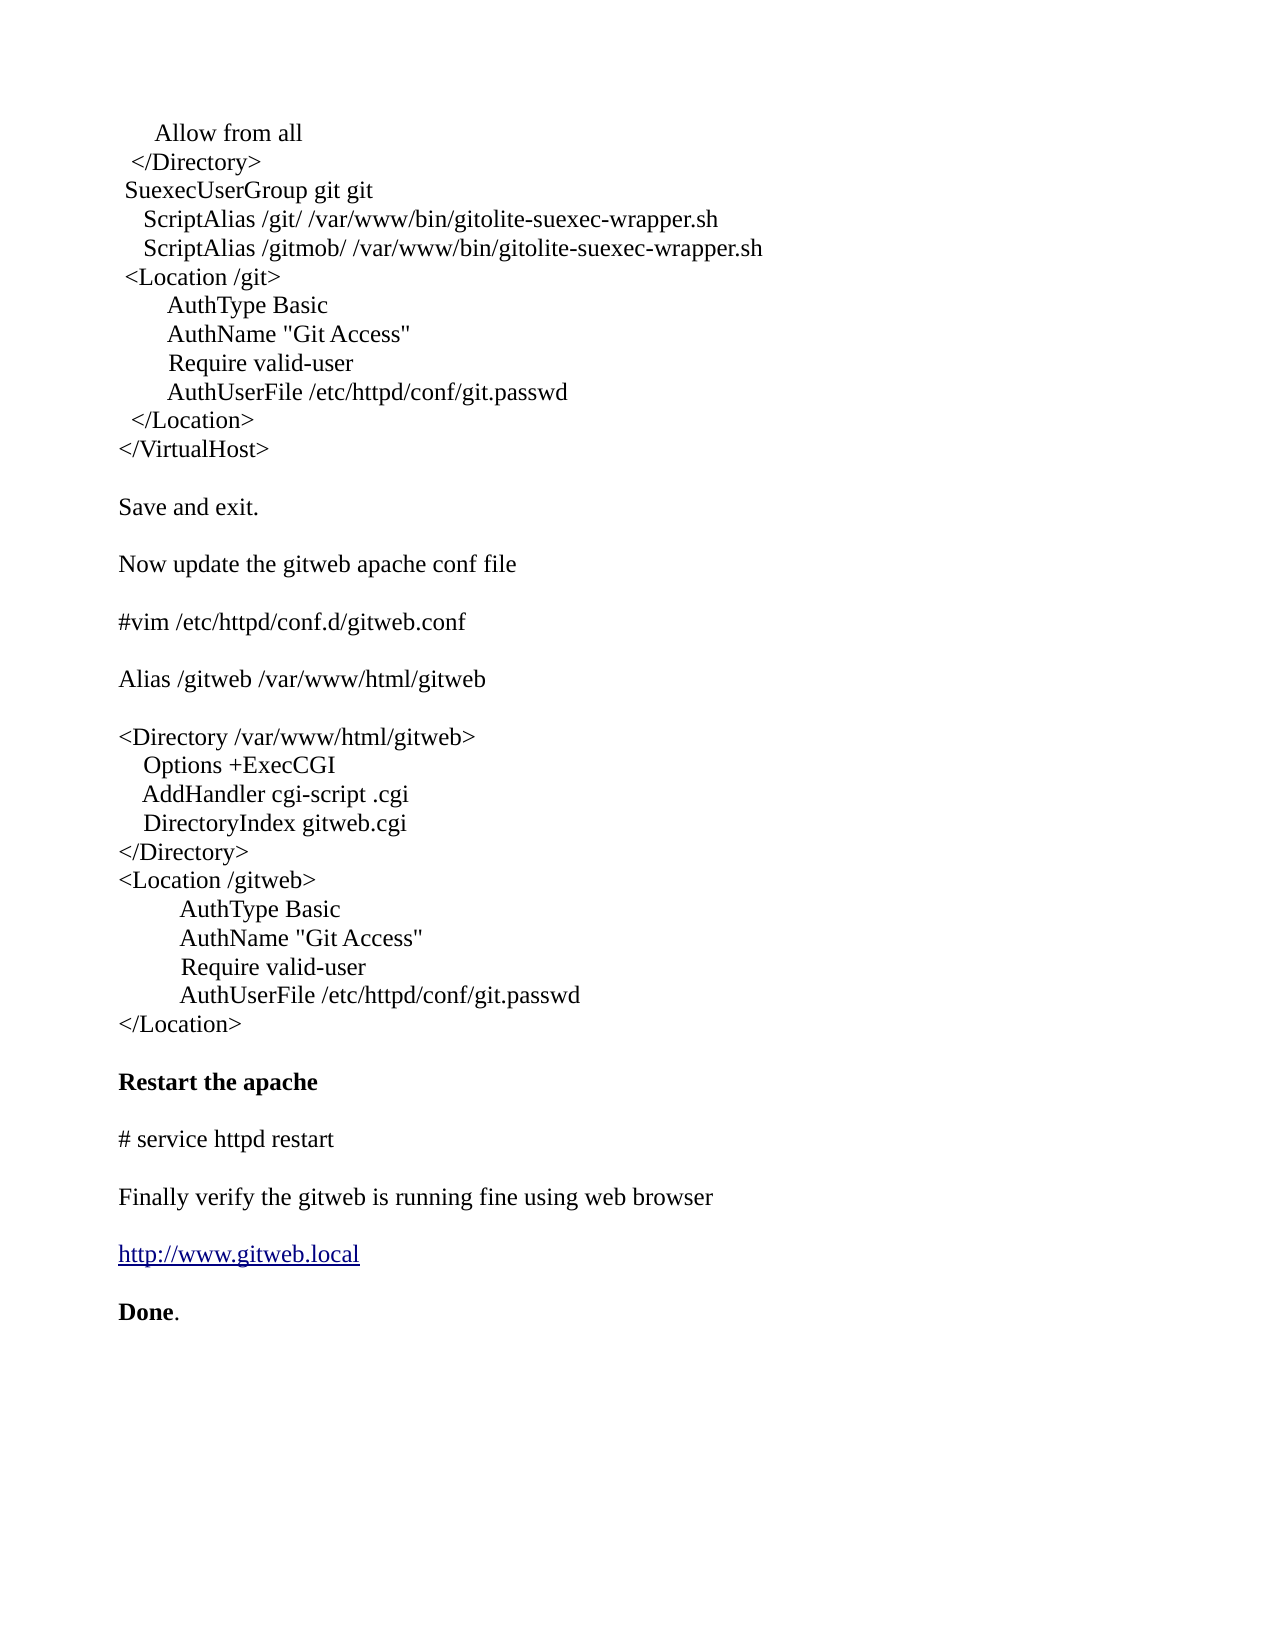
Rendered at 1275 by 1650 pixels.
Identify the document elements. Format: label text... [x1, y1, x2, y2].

text Now update the gitweb apache conf file [118, 549, 1157, 578]
text Done. [118, 1297, 1157, 1326]
text <Location /git> [118, 262, 1157, 291]
text AuthUserFile /etc/httpd/conf/git.passwd [118, 377, 1157, 406]
text AuthType Basic [118, 291, 1157, 319]
text <Location /gitweb> [118, 866, 1157, 894]
text http://www.gitweb.local [118, 1239, 1157, 1268]
text </Location> [118, 406, 1157, 434]
text </Location> [118, 1009, 1157, 1038]
text Options +ExecCGI [118, 751, 1157, 779]
text AuthName "Git Access" [118, 923, 1157, 952]
text Require valid-user [118, 348, 1157, 377]
text AuthUserFile /etc/httpd/conf/git.passwd [118, 981, 1157, 1009]
text AuthName "Git Access" [118, 319, 1157, 348]
text Require valid-user [118, 952, 1157, 981]
text Allow from all [118, 118, 1157, 147]
text ScriptAlias /git/ /var/www/bin/gitolite-suexec-wrapper.sh [118, 204, 1157, 233]
text Save and exit. [118, 492, 1157, 521]
text ScriptAlias /gitmob/ /var/www/bin/gitolite-suexec-wrapper.sh [118, 233, 1157, 262]
text #vim /etc/httpd/conf.d/gitweb.conf [118, 607, 1157, 636]
text </VirtualHost> [118, 434, 1157, 463]
text Finally verify the gitweb is running fine using web browser [118, 1182, 1157, 1211]
text </Directory> [118, 837, 1157, 866]
text SuexecUserGroup git git [118, 176, 1157, 204]
text AddHandler cgi-script .cgi [118, 779, 1157, 808]
text </Directory> [118, 147, 1157, 176]
text Alias /gitweb /var/www/html/gitweb [118, 664, 1157, 693]
text # service httpd restart [118, 1124, 1157, 1153]
text DirectoryIndex gitweb.cgi [118, 808, 1157, 837]
text <Directory /var/www/html/gitweb> [118, 722, 1157, 751]
text Restart the apache [118, 1067, 1157, 1096]
text AuthType Basic [118, 894, 1157, 923]
